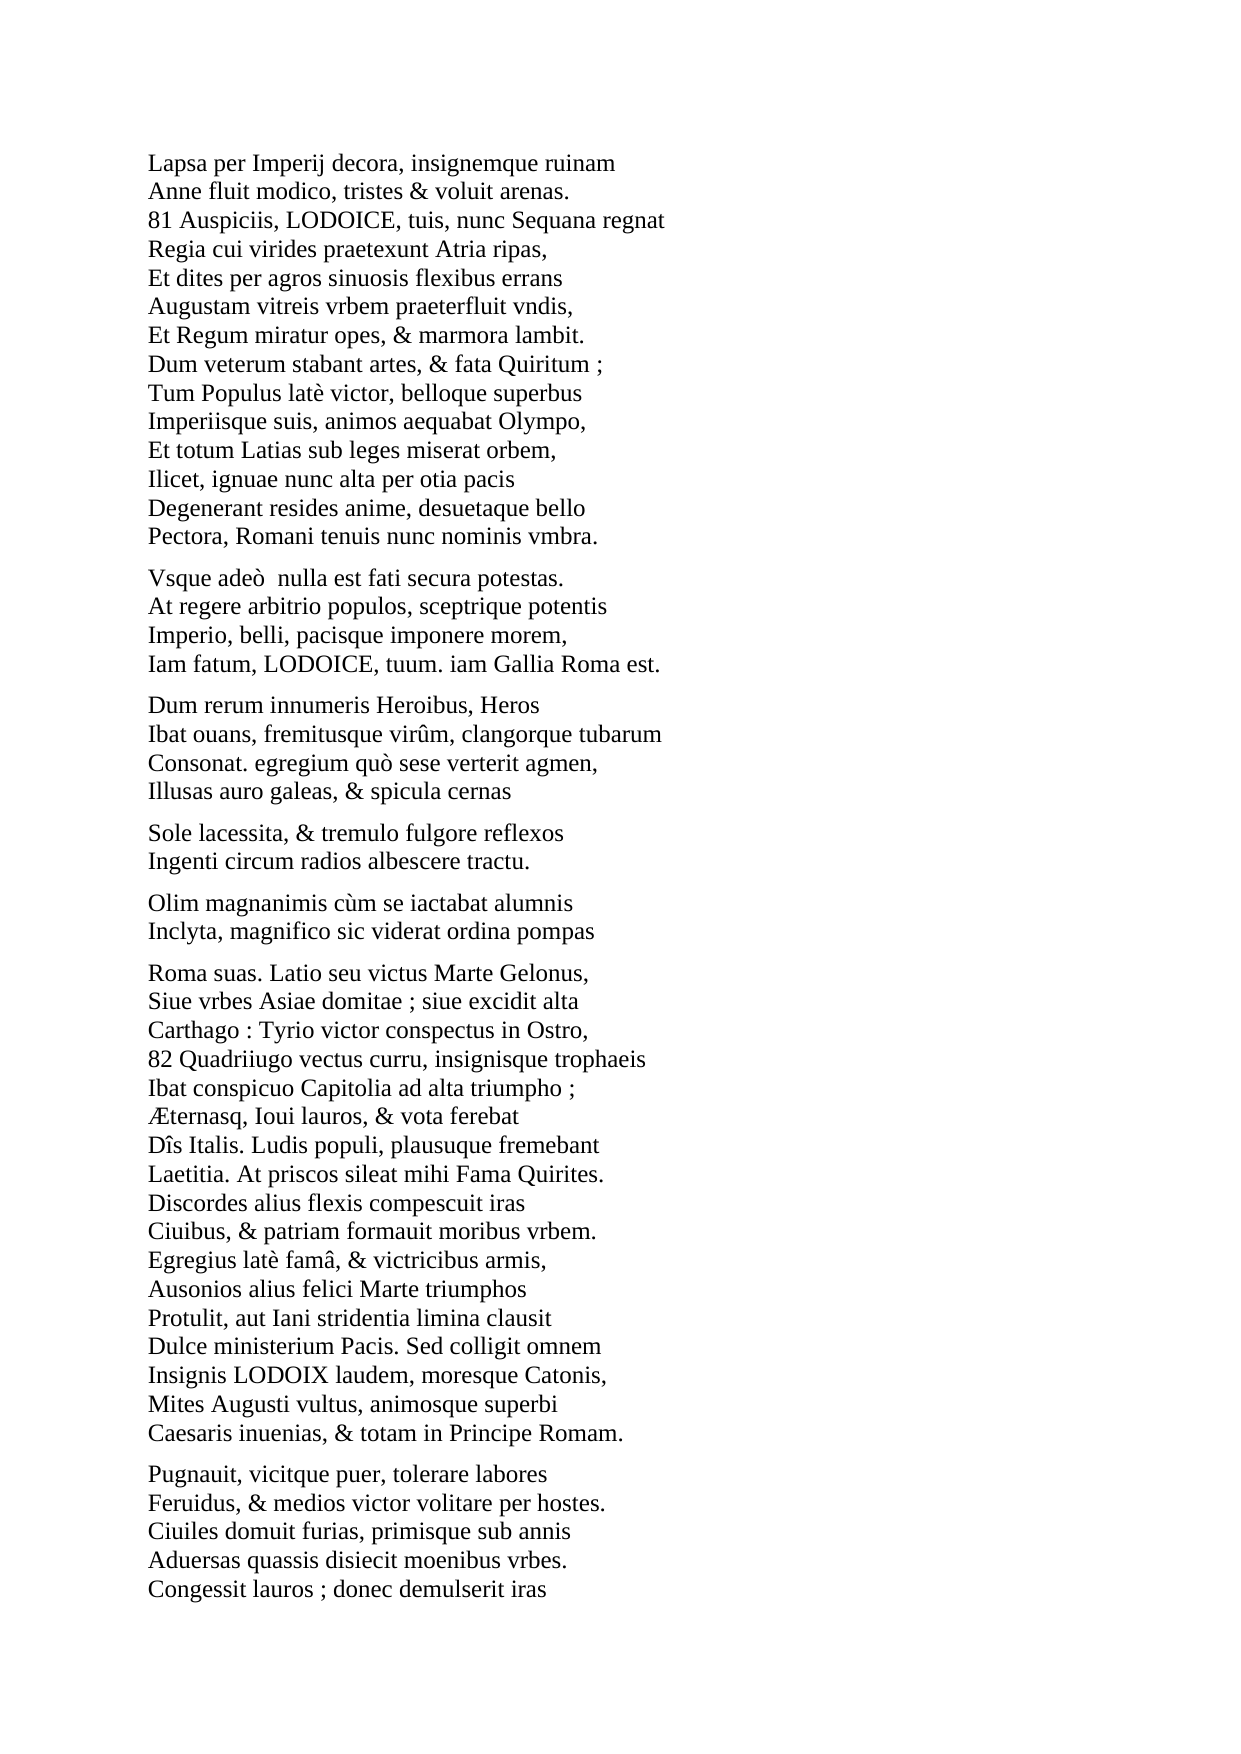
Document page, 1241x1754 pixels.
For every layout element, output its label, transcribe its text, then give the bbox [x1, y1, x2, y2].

text Vsque adeò nulla est fati secura potestas. At regere arbitrio populos, sceptrique potentis Imperio, belli, pacisque imponere morem, Iam fatum, LODOICE, tuum. iam Gallia Roma est. [148, 563, 1093, 678]
text Dum rerum innumeris Heroibus, Heros Ibat ouans, fremitusque virûm, clangorque tubarum Consonat. egregium quò sese verterit agmen, Illusas auro galeas, & spicula cernas [148, 690, 1093, 805]
text Pugnauit, vicitque puer, tolerare labores Feruidus, & medios victor volitare per hostes. Ciuiles domuit furias, primisque sub annis Aduersas quassis disiecit moenibus vrbes. Congessit lauros ; donec demulserit iras [148, 1459, 1093, 1603]
text Sole lacessita, & tremulo fulgore reflexos Ingenti circum radios albescere tractu. [148, 818, 1093, 875]
text Olim magnanimis cùm se iactabat alumnis Inclyta, magnifico sic viderat ordina pompas [148, 888, 1093, 945]
text Roma suas. Latio seu victus Marte Gelonus, Siue vrbes Asiae domitae ; siue excidit alta Carthago : Tyrio victor conspectus in Ostro, 82 Quadriiugo vectus curru, insignisque trophaeis Ibat conspicuo Capitolia ad alta triumpho ; Æternasq, Ioui lauros, & vota ferebat Dîs Italis. Ludis populi, plausuque fremebant Laetitia. At priscos sileat mihi Fama Quirites. Discordes alius flexis compescuit iras Ciuibus, & patriam formauit moribus vrbem. Egregius latè famâ, & victricibus armis, Ausonios alius felici Marte triumphos Protulit, aut Iani stridentia limina clausit Dulce ministerium Pacis. Sed colligit omnem Insignis LODOIX laudem, moresque Catonis, Mites Augusti vultus, animosque superbi Caesaris inuenias, & totam in Principe Romam. [148, 958, 1093, 1446]
text Lapsa per Imperij decora, insignemque ruinam Anne fluit modico, tristes & voluit arenas. 81 Auspiciis, LODOICE, tuis, nunc Sequana regnat Regia cui virides praetexunt Atria ripas, Et dites per agros sinuosis flexibus errans Augustam vitreis vrbem praeterfluit vndis, Et Regum miratur opes, & marmora lambit. Dum veterum stabant artes, & fata Quiritum ; Tum Populus latè victor, belloque superbus Imperiisque suis, animos aequabat Olympo, Et totum Latias sub leges miserat orbem, Ilicet, ignuae nunc alta per otia pacis Degenerant resides anime, desuetaque bello Pectora, Romani tenuis nunc nominis vmbra. [148, 148, 1093, 550]
